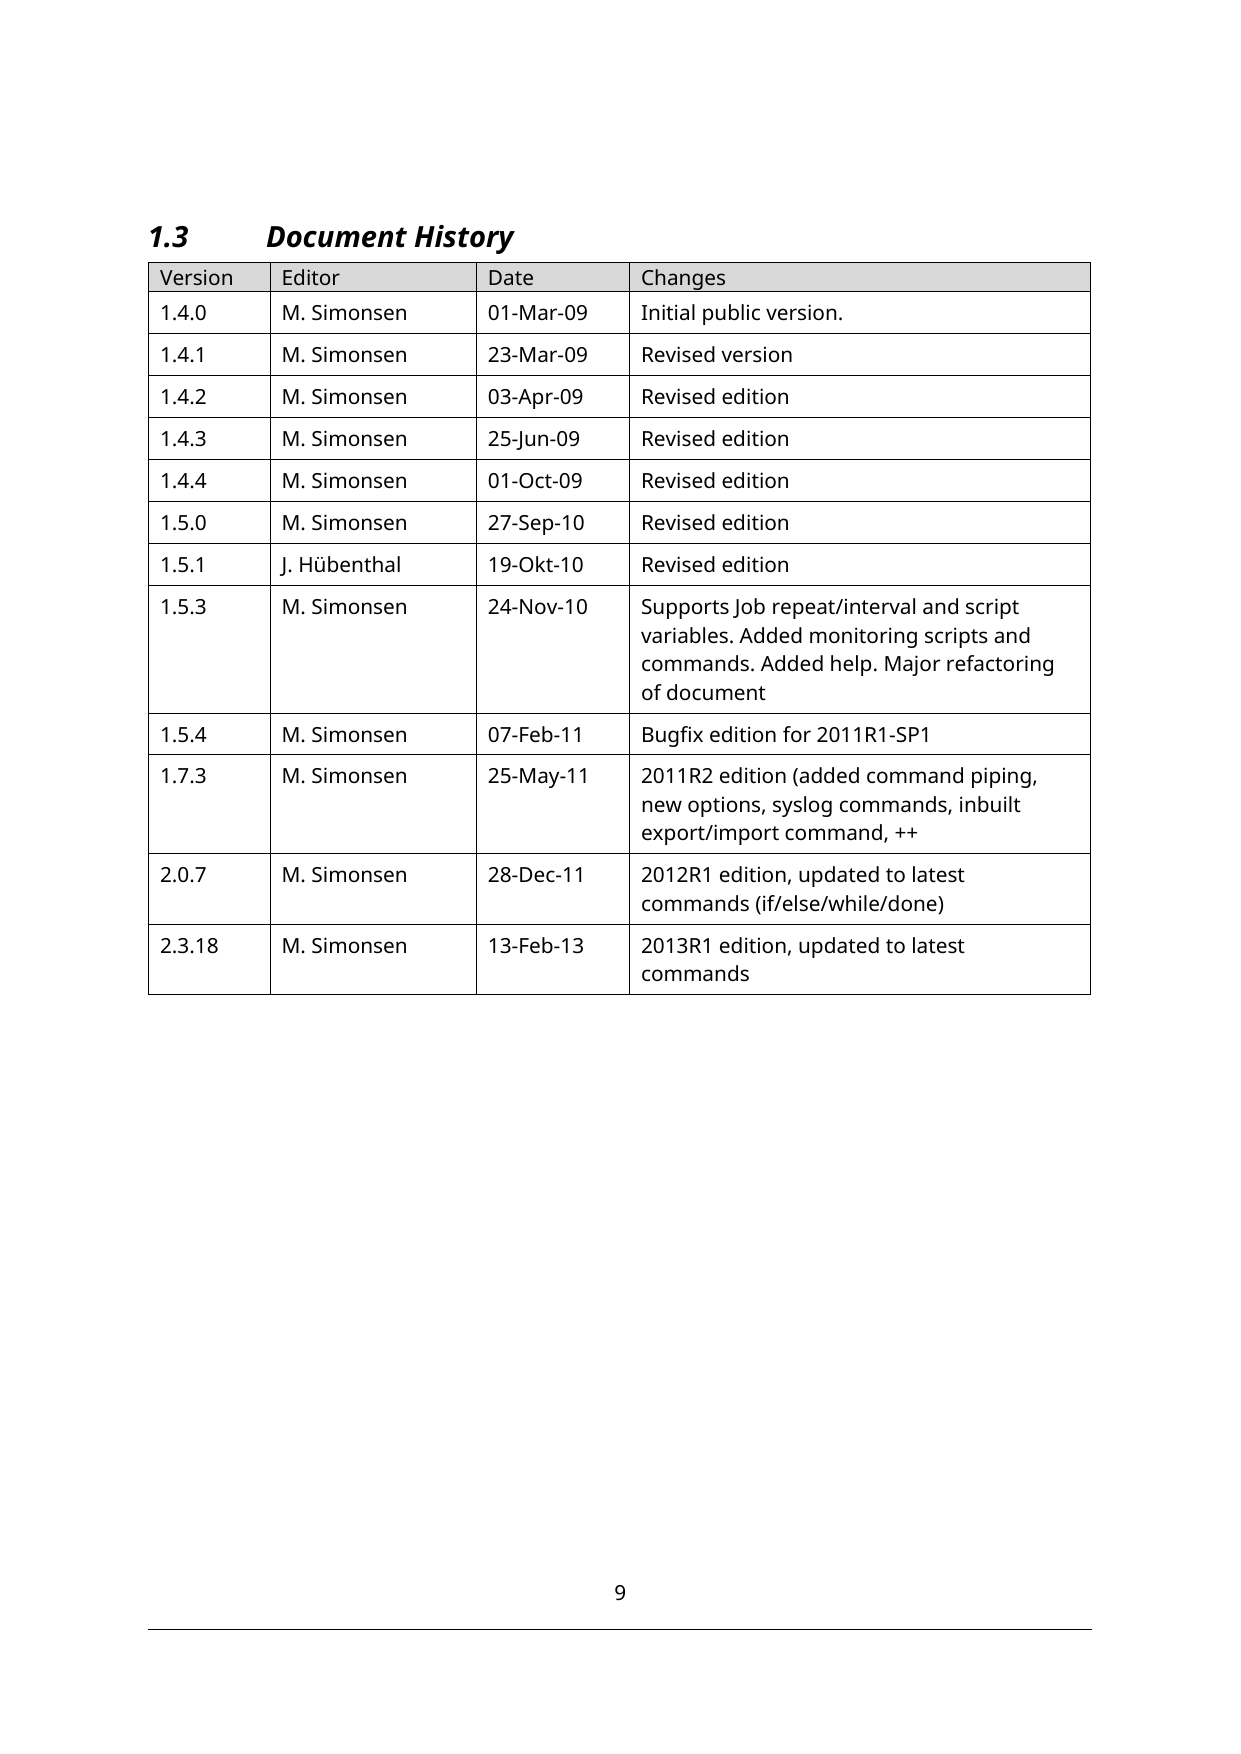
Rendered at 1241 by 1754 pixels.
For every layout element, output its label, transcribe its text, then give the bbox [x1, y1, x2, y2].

table_cell 1.4.1 [149, 334, 270, 375]
table_cell 1.5.3 [149, 586, 270, 712]
table_cell J. Hübenthal [271, 544, 476, 585]
table_cell 27-Sep-10 [477, 502, 629, 543]
table_cell Supports Job repeat/interval and script variables. Added monitoring scripts and commands. Added help. Major refactoring of document [630, 586, 1090, 712]
table_cell 2012R1 edition, updated to latest commands (if/else/while/done) [630, 854, 1090, 924]
table_cell M. Simonsen [271, 925, 476, 994]
table_cell Revised edition [630, 376, 1090, 417]
table_cell M. Simonsen [271, 586, 476, 712]
table_cell 13-Feb-13 [477, 925, 629, 994]
table_cell Revised edition [630, 418, 1090, 459]
table_cell 1.4.3 [149, 418, 270, 459]
subtitle Document History [148, 216, 1092, 256]
table_cell Bugfix edition for 2011R1-SP1 [630, 714, 1090, 754]
table_cell 01-Mar-09 [477, 292, 629, 333]
table_header Version [149, 263, 270, 291]
table_cell 23-Mar-09 [477, 334, 629, 375]
table_cell 1.5.0 [149, 502, 270, 543]
table_header Date [477, 263, 629, 291]
table_cell M. Simonsen [271, 292, 476, 333]
table_cell 1.5.1 [149, 544, 270, 585]
table_cell Revised edition [630, 544, 1090, 585]
table_cell 2011R2 edition (added command piping, new options, syslog commands, inbuilt export/import command, ++ [630, 755, 1090, 853]
table_cell 07-Feb-11 [477, 714, 629, 754]
table_cell 25-Jun-09 [477, 418, 629, 459]
table_cell 1.4.2 [149, 376, 270, 417]
table_cell 2.3.18 [149, 925, 270, 994]
table_cell 25-May-11 [477, 755, 629, 853]
table_header Editor [271, 263, 476, 291]
table_cell 1.4.0 [149, 292, 270, 333]
table_cell M. Simonsen [271, 376, 476, 417]
table_cell M. Simonsen [271, 334, 476, 375]
table_cell M. Simonsen [271, 755, 476, 853]
table_cell 19-Okt-10 [477, 544, 629, 585]
table_cell M. Simonsen [271, 460, 476, 501]
table_cell 03-Apr-09 [477, 376, 629, 417]
table_cell Revised edition [630, 460, 1090, 501]
table_cell 2013R1 edition, updated to latest commands [630, 925, 1090, 994]
table_cell 2.0.7 [149, 854, 270, 924]
table_cell 24-Nov-10 [477, 586, 629, 712]
table_cell Revised version [630, 334, 1090, 375]
table_cell 1.5.4 [149, 714, 270, 754]
table_cell Initial public version. [630, 292, 1090, 333]
table_cell M. Simonsen [271, 418, 476, 459]
table_cell M. Simonsen [271, 854, 476, 924]
table_cell M. Simonsen [271, 714, 476, 754]
table_cell Revised edition [630, 502, 1090, 543]
table_cell 1.7.3 [149, 755, 270, 853]
table_cell 28-Dec-11 [477, 854, 629, 924]
table_cell 1.4.4 [149, 460, 270, 501]
table_cell M. Simonsen [271, 502, 476, 543]
table_cell 01-Oct-09 [477, 460, 629, 501]
table_header Changes [630, 263, 1090, 291]
